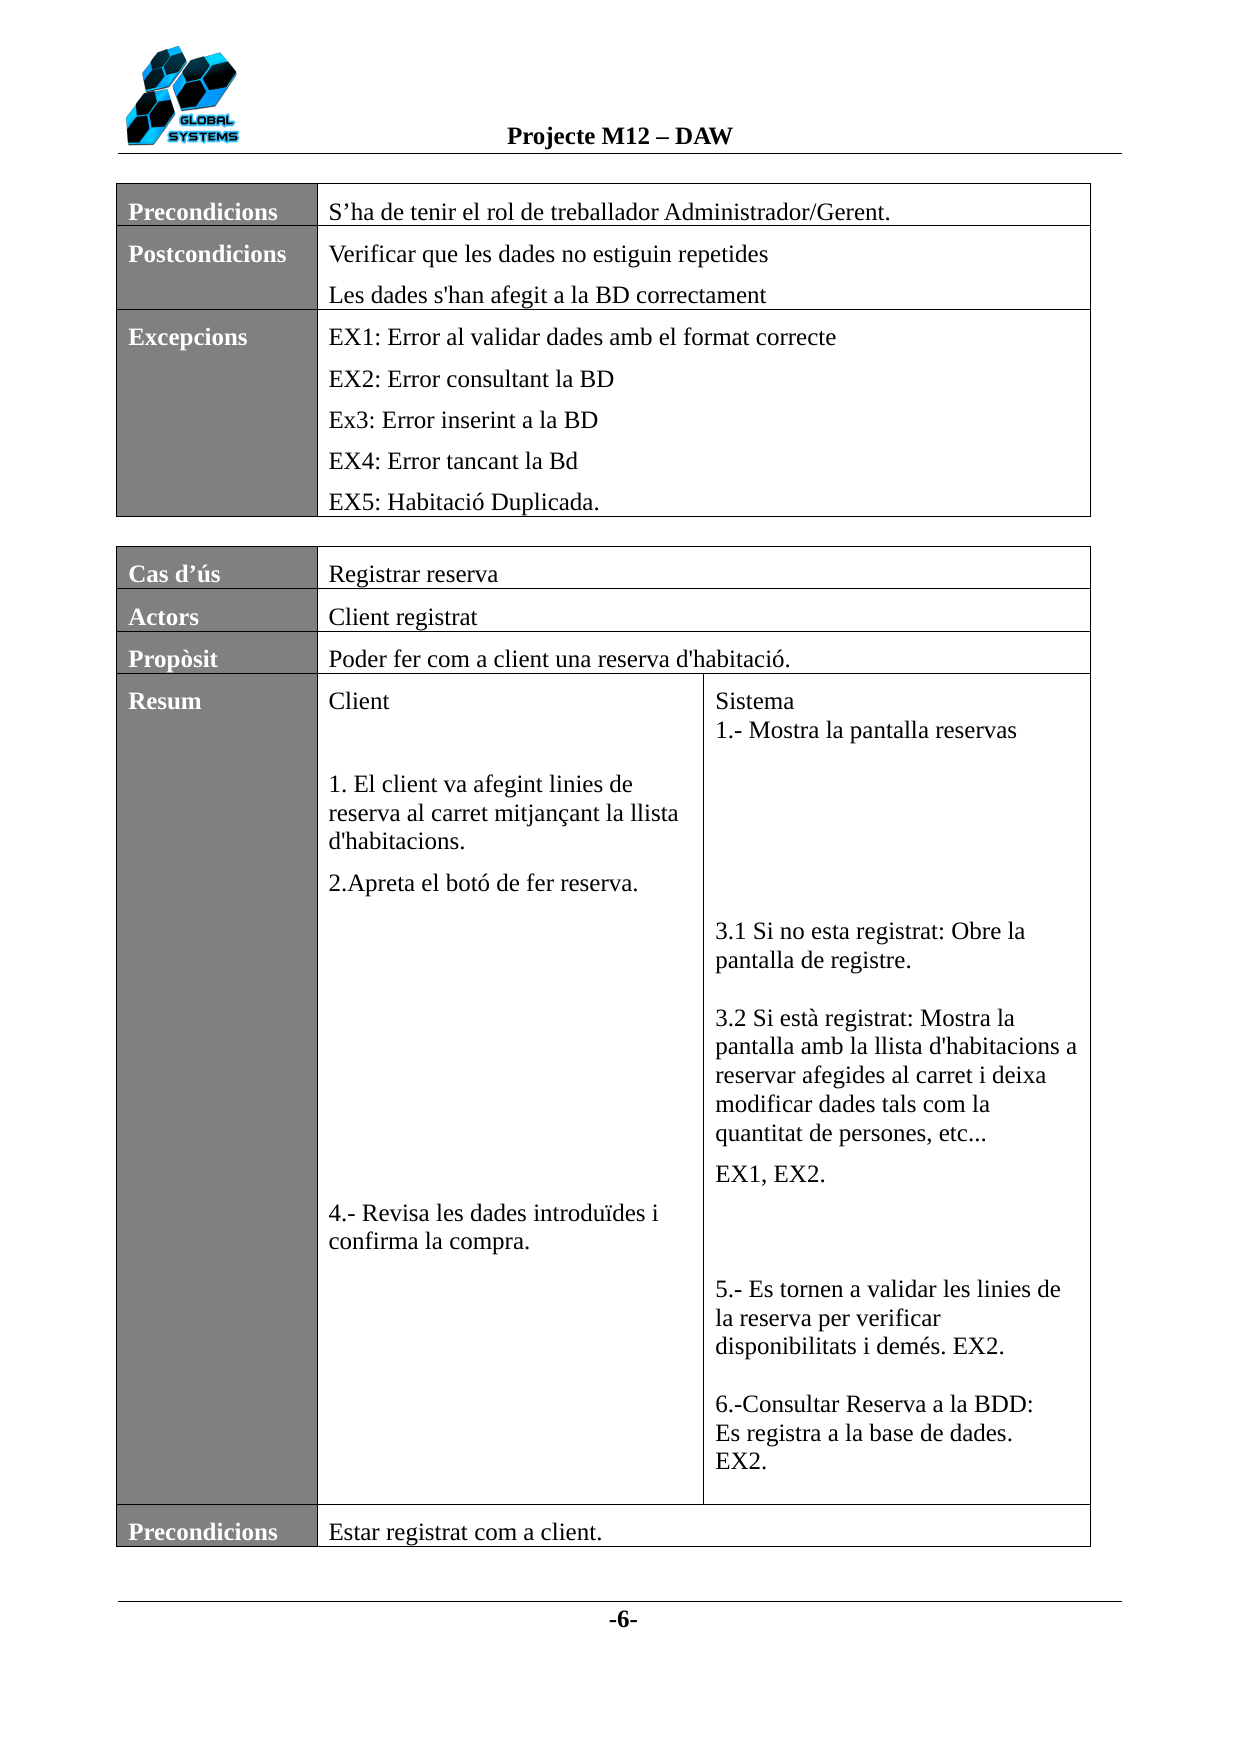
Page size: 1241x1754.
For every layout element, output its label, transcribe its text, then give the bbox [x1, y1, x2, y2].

table_cell Verificar que les dades no estiguin repetides Les dades s'han afegit a la BD correctament [318, 226, 1090, 309]
table_cell Propòsit [117, 632, 317, 673]
table_header Registrar reserva [318, 547, 1090, 588]
table_cell Sistema 1.- Mostra la pantalla reservas 3.1 Si no esta registrat: Obre la pantalla de registre. 3.2 Si està registrat: Mostra la pantalla amb la llista d'habitacions a reservar afegides al carret i deixa modificar dades tals com la quantitat de persones, etc... EX1, EX2. 5.- Es tornen a validar les linies de la reserva per verificar disponibilitats i demés. EX2. 6.-Consultar Reserva a la BDD: Es registra a la base de dades. EX2. [704, 674, 1090, 1504]
table_cell Client 1. El client va afegint linies de reserva al carret mitjançant la llista d'habitacions. 2.Apreta el botó de fer reserva. 4.- Revisa les dades introduïdes i confirma la compra. [318, 674, 703, 1504]
table_cell Excepcions [117, 310, 317, 516]
table_cell Postcondicions [117, 226, 317, 309]
table_cell Actors [117, 589, 317, 631]
table_cell Poder fer com a client una reserva d'habitació. [318, 632, 1090, 673]
table_cell S’ha de tenir el rol de treballador Administrador/Gerent. [318, 184, 1090, 225]
table_cell Client registrat [318, 589, 1090, 631]
table_cell Precondicions [117, 184, 317, 225]
table_cell Precondicions [117, 1505, 317, 1546]
table_cell Resum [117, 674, 317, 1504]
table_header Cas d’ús [117, 547, 317, 588]
table_cell Estar registrat com a client. [318, 1505, 1090, 1546]
picture [121, 20, 244, 165]
table_cell EX1: Error al validar dades amb el format correcte EX2: Error consultant la BD Ex3: Error inserint a la BD EX4: Error tancant la Bd EX5: Habitació Duplicada. [318, 310, 1090, 516]
